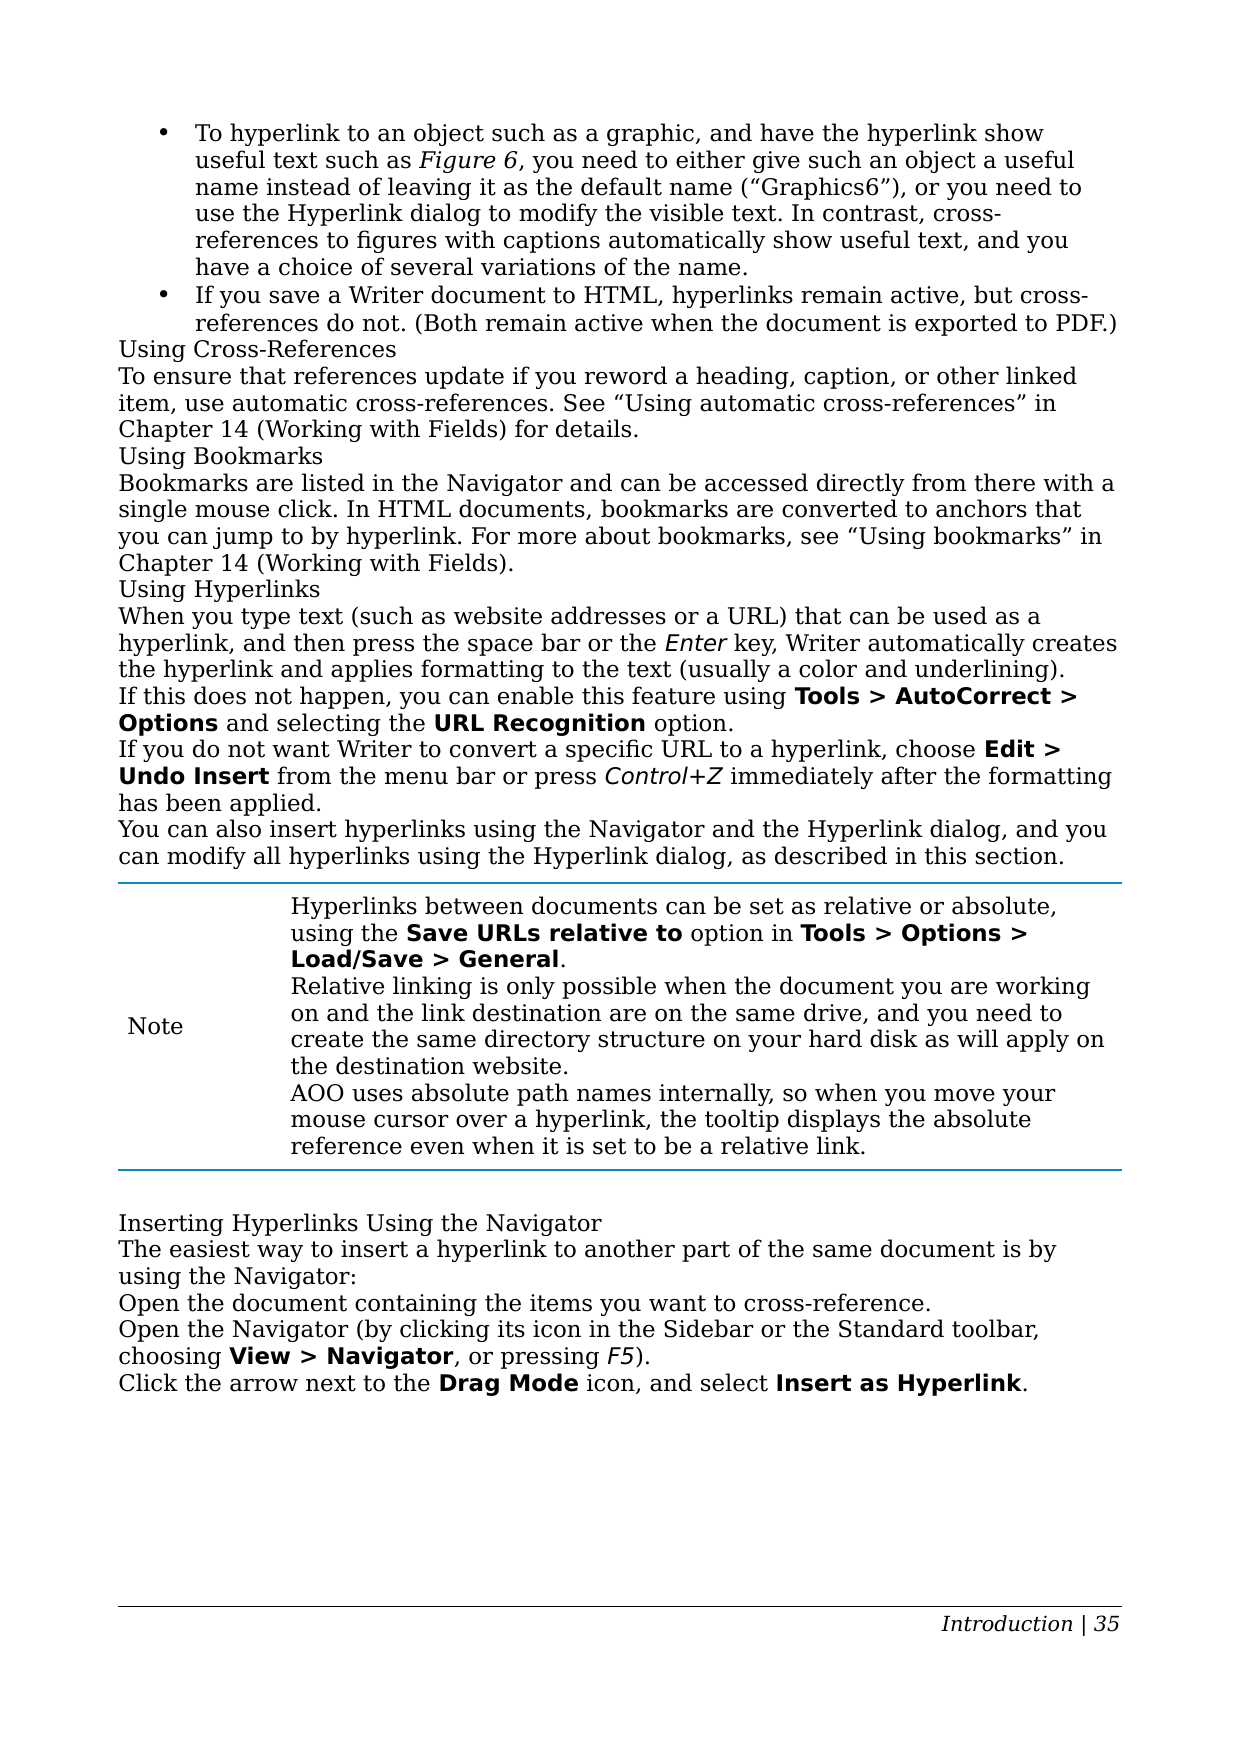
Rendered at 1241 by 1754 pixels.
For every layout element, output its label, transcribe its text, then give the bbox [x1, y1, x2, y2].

text Using Bookmarks [118, 443, 1122, 470]
text Open the document containing the items you want to cross-reference. [118, 1290, 1122, 1316]
text If this does not happen, you can enable this feature using Tools > AutoCorrect > Options and selecting the URL Recognition option. [118, 683, 1122, 736]
text Using Cross-References [118, 336, 1122, 363]
text Click the arrow next to the Drag Mode icon, and select Insert as Hyperlink. [118, 1370, 1122, 1396]
text To ensure that references update if you reword a heading, caption, or other linked item, use automatic cross-references. See “Using automatic cross-references” in Chapter 14 (Working with Fields) for details. [118, 363, 1122, 443]
text If you do not want Writer to convert a specific URL to a hyperlink, choose Edit > Undo Insert from the menu bar or press Control+Z immediately after the formatting has been applied. [118, 736, 1122, 816]
text You can also insert hyperlinks using the Navigator and the Hyperlink dialog, and you can modify all hyperlinks using the Hyperlink dialog, as described in this section. [118, 816, 1122, 870]
text Using Hyperlinks [118, 576, 1122, 603]
text Inserting Hyperlinks Using the Navigator [118, 1210, 1122, 1236]
text The easiest way to insert a hyperlink to another part of the same document is by using the Navigator: [118, 1236, 1122, 1290]
list To hyperlink to an object such as a graphic, and have the hyperlink show useful text such as Figure 6, you need to either give such an object a useful name instead of leaving it as the default name (“Graphics6”), or you need to use the Hyperlink dialog to modify the visible text. In contrast, cross-references to figures with captions automatically show useful text, and you have a choice of several variations of the name. [156, 118, 1122, 281]
table_header Hyperlinks between documents can be set as relative or absolute, using the Save URLs relative to option in Tools > Options > Load/Save > General. Relative linking is only possible when the document you are working on and the link destination are on the same drive, and you need to create the same directory structure on your hard disk as will apply on the destination website. AOO uses absolute path names internally, so when you move your mouse cursor over a hyperlink, the tooltip displays the absolute reference even when it is set to be a relative link. [281, 884, 1122, 1169]
table_header Note [118, 884, 281, 1169]
text Bookmarks are listed in the Navigator and can be accessed directly from there with a single mouse click. In HTML documents, bookmarks are converted to anchors that you can jump to by hyperlink. For more about bookmarks, see “Using bookmarks” in Chapter 14 (Working with Fields). [118, 470, 1122, 576]
text When you type text (such as website addresses or a URL) that can be used as a hyperlink, and then press the space bar or the Enter key, Writer automatically creates the hyperlink and applies formatting to the text (usually a color and underlining). [118, 603, 1122, 683]
list If you save a Writer document to HTML, hyperlinks remain active, but cross-references do not. (Both remain active when the document is exported to PDF.) [156, 281, 1122, 336]
text Open the Navigator (by clicking its icon in the Sidebar or the Standard toolbar, choosing View > Navigator, or pressing F5). [118, 1316, 1122, 1370]
